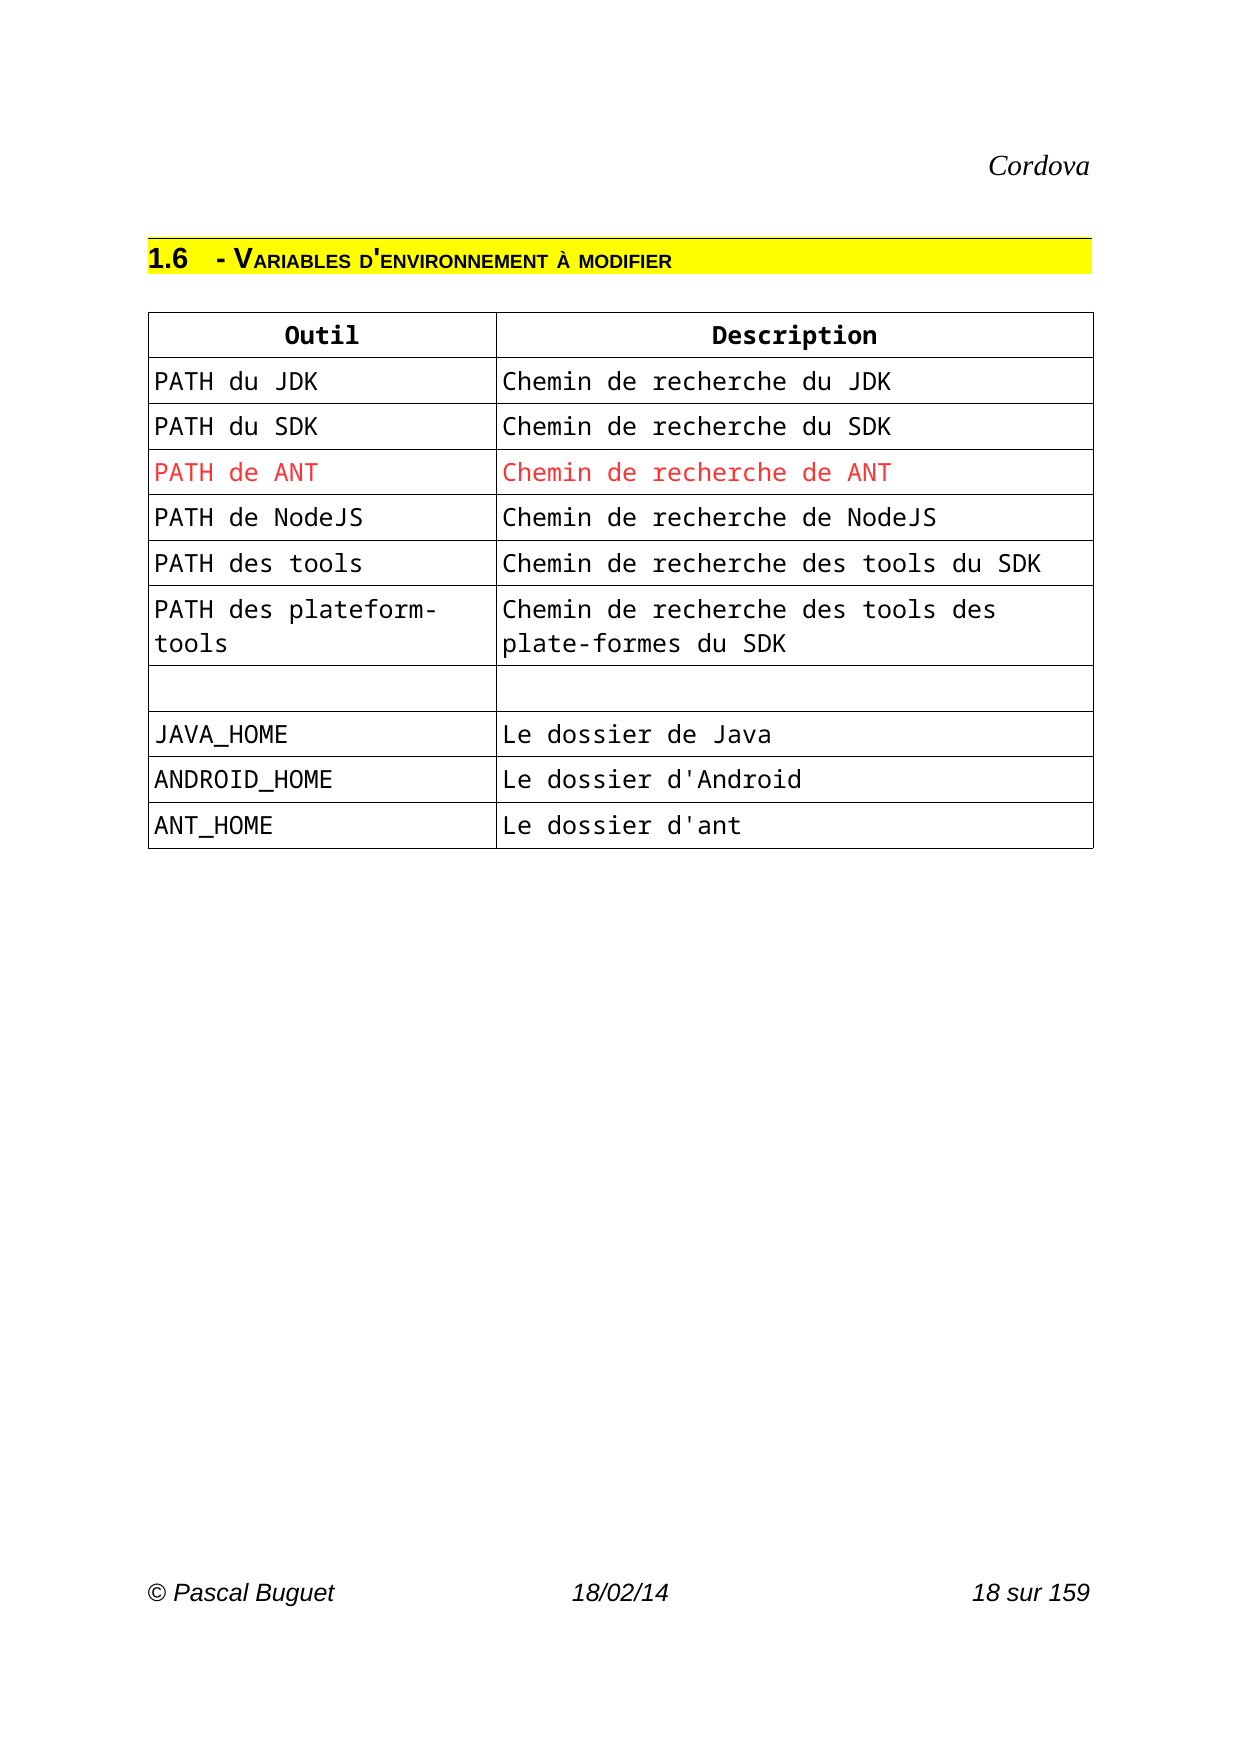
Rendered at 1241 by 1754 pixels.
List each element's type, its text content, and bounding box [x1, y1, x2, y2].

table_cell JAVA_HOME [149, 712, 496, 756]
table_cell PATH des plateform-tools [149, 586, 496, 665]
table_cell PATH de NodeJS [149, 495, 496, 540]
table_cell PATH du SDK [149, 404, 496, 448]
table_cell Le dossier de Java [497, 712, 1093, 756]
table_cell ANDROID_HOME [149, 757, 496, 802]
table_cell Chemin de recherche du SDK [497, 404, 1093, 448]
table_cell Chemin de recherche de ANT [497, 450, 1093, 494]
table_cell PATH de ANT [149, 450, 496, 494]
table_cell Chemin de recherche des tools des plate-formes du SDK [497, 586, 1093, 665]
table_cell Chemin de recherche du JDK [497, 358, 1093, 403]
table_header Outil [149, 313, 496, 357]
table_cell Le dossier d'Android [497, 757, 1093, 802]
table_cell PATH du JDK [149, 358, 496, 403]
table_cell Chemin de recherche de NodeJS [497, 495, 1093, 540]
table_cell ANT_HOME [149, 803, 496, 848]
table_cell [149, 666, 496, 711]
table_header Description [497, 313, 1093, 357]
table_cell [497, 666, 1093, 711]
table_cell Le dossier d'ant [497, 803, 1093, 848]
subtitle - Variables d'environnement à modifier [148, 239, 1092, 274]
table_cell PATH des tools [149, 541, 496, 585]
table_cell Chemin de recherche des tools du SDK [497, 541, 1093, 585]
